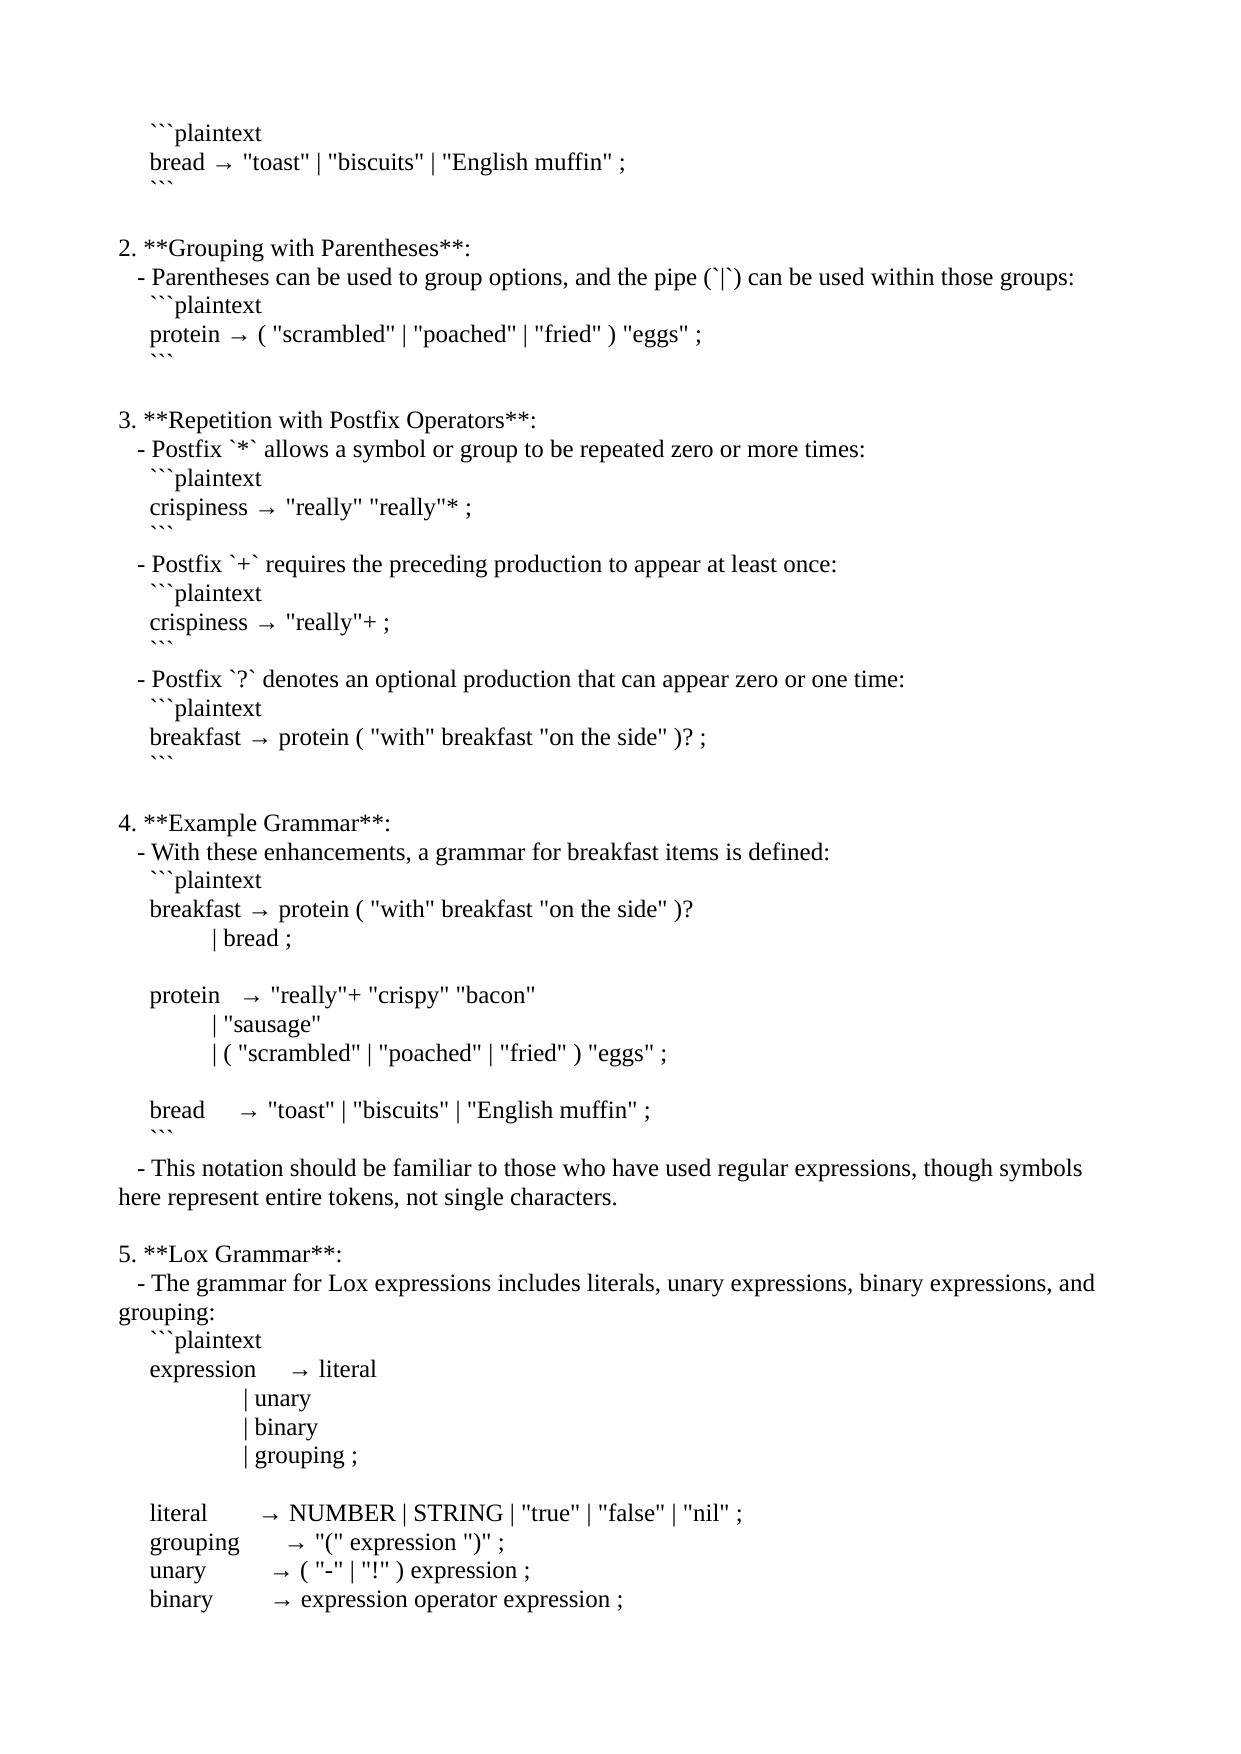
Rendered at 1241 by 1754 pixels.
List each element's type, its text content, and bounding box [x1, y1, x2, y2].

text ```plaintext [118, 1326, 1122, 1354]
text ``` [118, 521, 1122, 549]
text - With these enhancements, a grammar for breakfast items is defined: [118, 837, 1122, 866]
text literal → NUMBER | STRING | "true" | "false" | "nil" ; [118, 1498, 1122, 1527]
text 4. **Example Grammar**: [118, 808, 1122, 837]
text ```plaintext [118, 578, 1122, 607]
text - The grammar for Lox expressions includes literals, unary expressions, binary expressions, and grouping: [118, 1268, 1122, 1326]
text breakfast → protein ( "with" breakfast "on the side" )? [118, 894, 1122, 923]
text | unary [118, 1383, 1122, 1412]
text grouping → "(" expression ")" ; [118, 1527, 1122, 1556]
text crispiness → "really" "really"* ; [118, 492, 1122, 521]
text 3. **Repetition with Postfix Operators**: [118, 406, 1122, 434]
text breakfast → protein ( "with" breakfast "on the side" )? ; [118, 722, 1122, 751]
text - Postfix `*` allows a symbol or group to be repeated zero or more times: [118, 434, 1122, 463]
text ``` [118, 636, 1122, 664]
text ```plaintext [118, 463, 1122, 492]
text crispiness → "really"+ ; [118, 607, 1122, 636]
text | bread ; [118, 923, 1122, 952]
text binary → expression operator expression ; [118, 1584, 1122, 1613]
text bread → "toast" | "biscuits" | "English muffin" ; [118, 1096, 1122, 1124]
text | grouping ; [118, 1441, 1122, 1469]
text protein → "really"+ "crispy" "bacon" [118, 981, 1122, 1009]
text ``` [118, 1124, 1122, 1153]
text ``` [118, 176, 1122, 204]
text ``` [118, 348, 1122, 377]
text 5. **Lox Grammar**: [118, 1239, 1122, 1268]
text - Parentheses can be used to group options, and the pipe (`|`) can be used within those groups: [118, 262, 1122, 291]
text | "sausage" [118, 1009, 1122, 1038]
text - This notation should be familiar to those who have used regular expressions, though symbols here represent entire tokens, not single characters. [118, 1153, 1122, 1211]
text ```plaintext [118, 118, 1122, 147]
text protein → ( "scrambled" | "poached" | "fried" ) "eggs" ; [118, 319, 1122, 348]
text | ( "scrambled" | "poached" | "fried" ) "eggs" ; [118, 1038, 1122, 1067]
text - Postfix `?` denotes an optional production that can appear zero or one time: [118, 664, 1122, 693]
text | binary [118, 1412, 1122, 1441]
text - Postfix `+` requires the preceding production to appear at least once: [118, 549, 1122, 578]
text 2. **Grouping with Parentheses**: [118, 233, 1122, 262]
text ```plaintext [118, 693, 1122, 722]
text ```plaintext [118, 866, 1122, 894]
text unary → ( "-" | "!" ) expression ; [118, 1556, 1122, 1584]
text expression → literal [118, 1354, 1122, 1383]
text ``` [118, 751, 1122, 779]
text ```plaintext [118, 291, 1122, 319]
text bread → "toast" | "biscuits" | "English muffin" ; [118, 147, 1122, 176]
